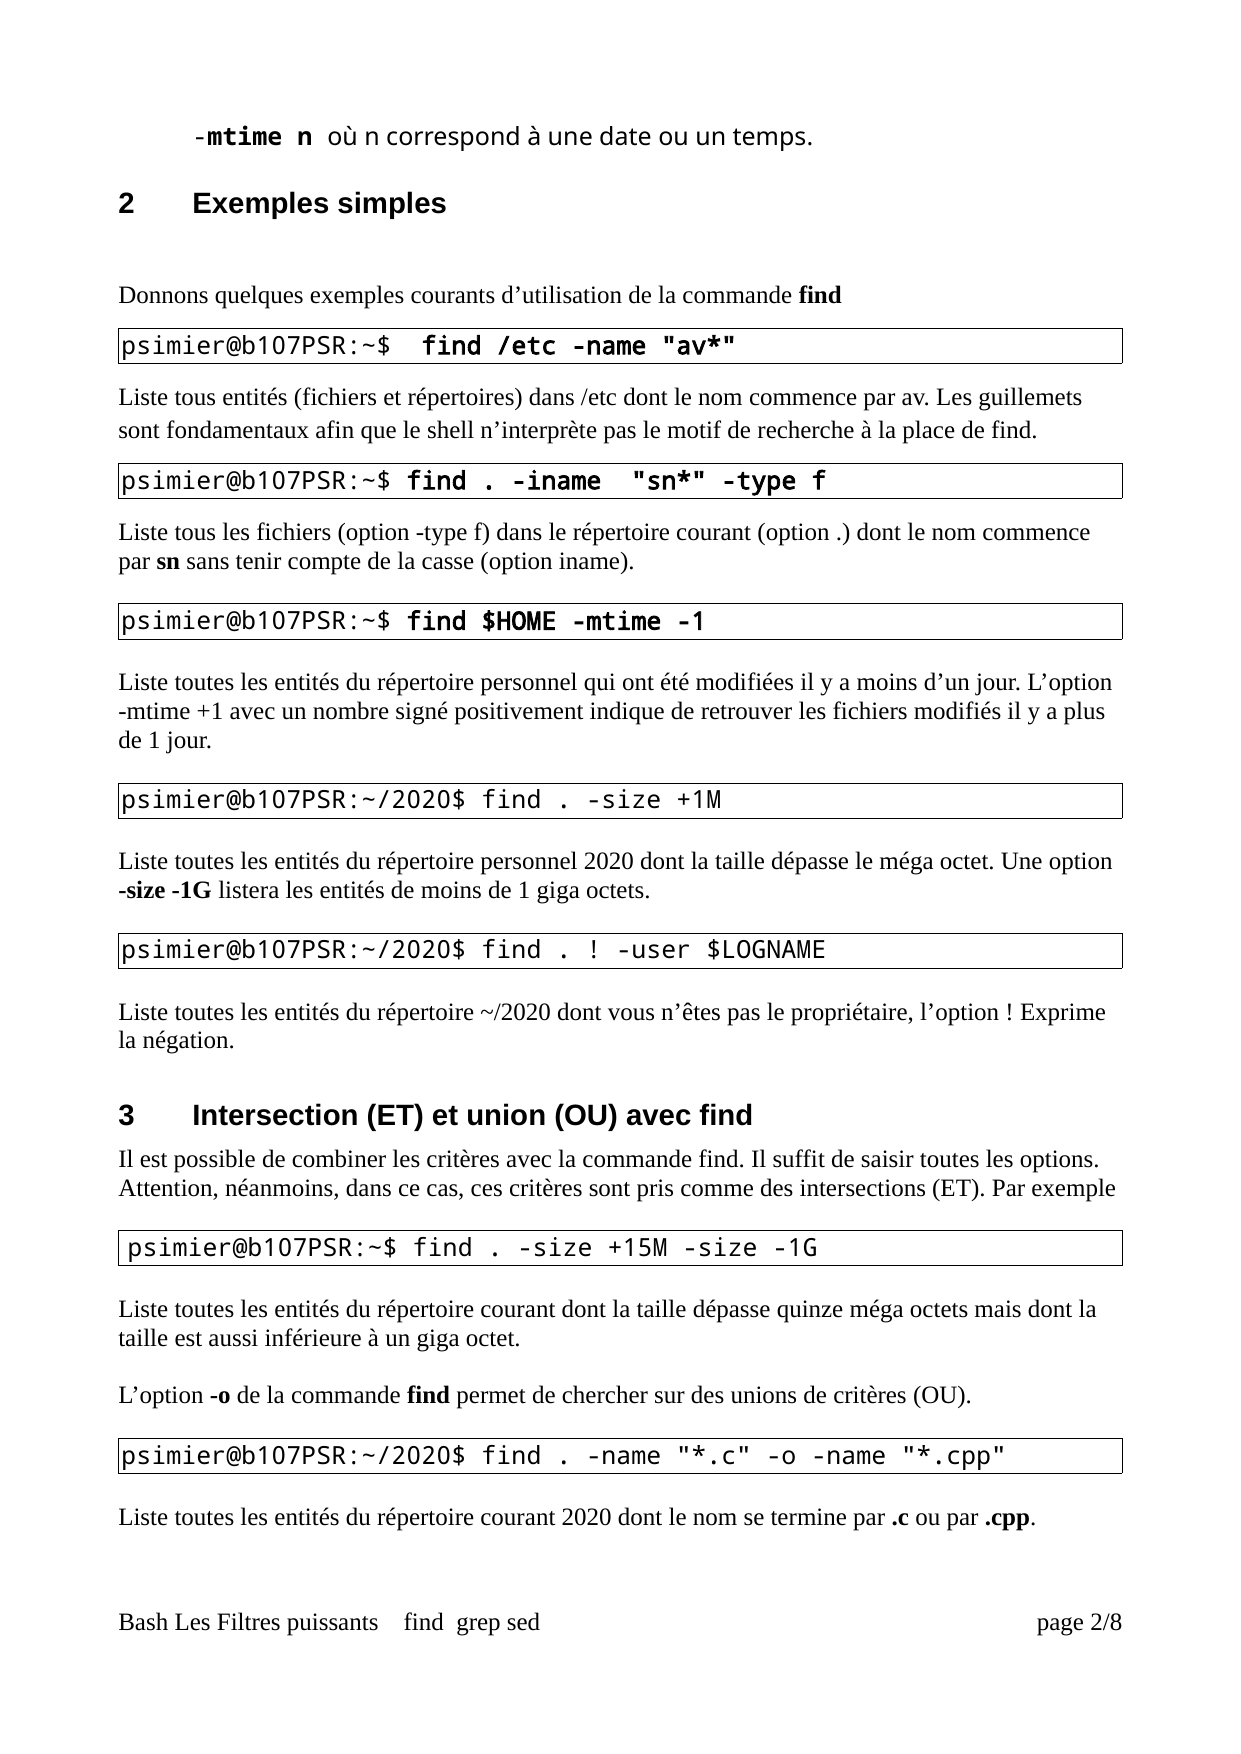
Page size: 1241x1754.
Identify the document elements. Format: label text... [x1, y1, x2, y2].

text psimier@b107PSR:~/2020$ find . -size +1M [119, 784, 1122, 818]
text Liste toutes les entités du répertoire personnel 2020 dont la taille dépasse le méga octet. Une option -size -1G listera les entités de moins de 1 giga octets. [118, 846, 1122, 904]
text Liste tous entités (fichiers et répertoires) dans /etc dont le nom commence par av. Les guillemets sont fondamentaux afin que le shell n’interprète pas le motif de recherche à la place de find. [118, 382, 1122, 444]
text Liste toutes les entités du répertoire courant 2020 dont le nom se termine par .c ou par .cpp. [118, 1502, 1122, 1531]
text L’option -o de la commande find permet de chercher sur des unions de critères (OU). [118, 1381, 1122, 1409]
text Liste tous les fichiers (option -type f) dans le répertoire courant (option .) dont le nom commence par sn sans tenir compte de la casse (option iname). [118, 517, 1122, 574]
text Liste toutes les entités du répertoire courant dont la taille dépasse quinze méga octets mais dont la taille est aussi inférieure à un giga octet. [118, 1294, 1122, 1352]
subtitle Exemples simples [118, 186, 1122, 220]
text Liste toutes les entités du répertoire personnel qui ont été modifiées il y a moins d’un jour. L’option -mtime +1 avec un nombre signé positivement indique de retrouver les fichiers modifiés il y a plus de 1 jour. [118, 667, 1122, 754]
text psimier@b107PSR:~/2020$ find . -name "*.c" -o -name "*.cpp" [119, 1439, 1122, 1473]
subtitle Intersection (ET) et union (OU) avec find [118, 1098, 1122, 1131]
text psimier@b107PSR:~$ find . -iname "sn*" -type f [119, 464, 1122, 498]
text psimier@b107PSR:~/2020$ find . ! -user $LOGNAME [119, 934, 1122, 968]
text -mtime n où n correspond à une date ou un temps. [192, 118, 1122, 152]
text psimier@b107PSR:~$ find $HOME -mtime -1 [119, 604, 1122, 639]
text Donnons quelques exemples courants d’utilisation de la commande find [118, 280, 1122, 309]
text psimier@b107PSR:~$ find . -size +15M -size -1G [119, 1231, 1122, 1265]
text psimier@b107PSR:~$ find /etc -name "av*" [119, 329, 1122, 363]
text Liste toutes les entités du répertoire ~/2020 dont vous n’êtes pas le propriétaire, l’option ! Exprime la négation. [118, 997, 1122, 1054]
text Il est possible de combiner les critères avec la commande find. Il suffit de saisir toutes les options. Attention, néanmoins, dans ce cas, ces critères sont pris comme des intersections (ET). Par exemple [118, 1144, 1122, 1201]
